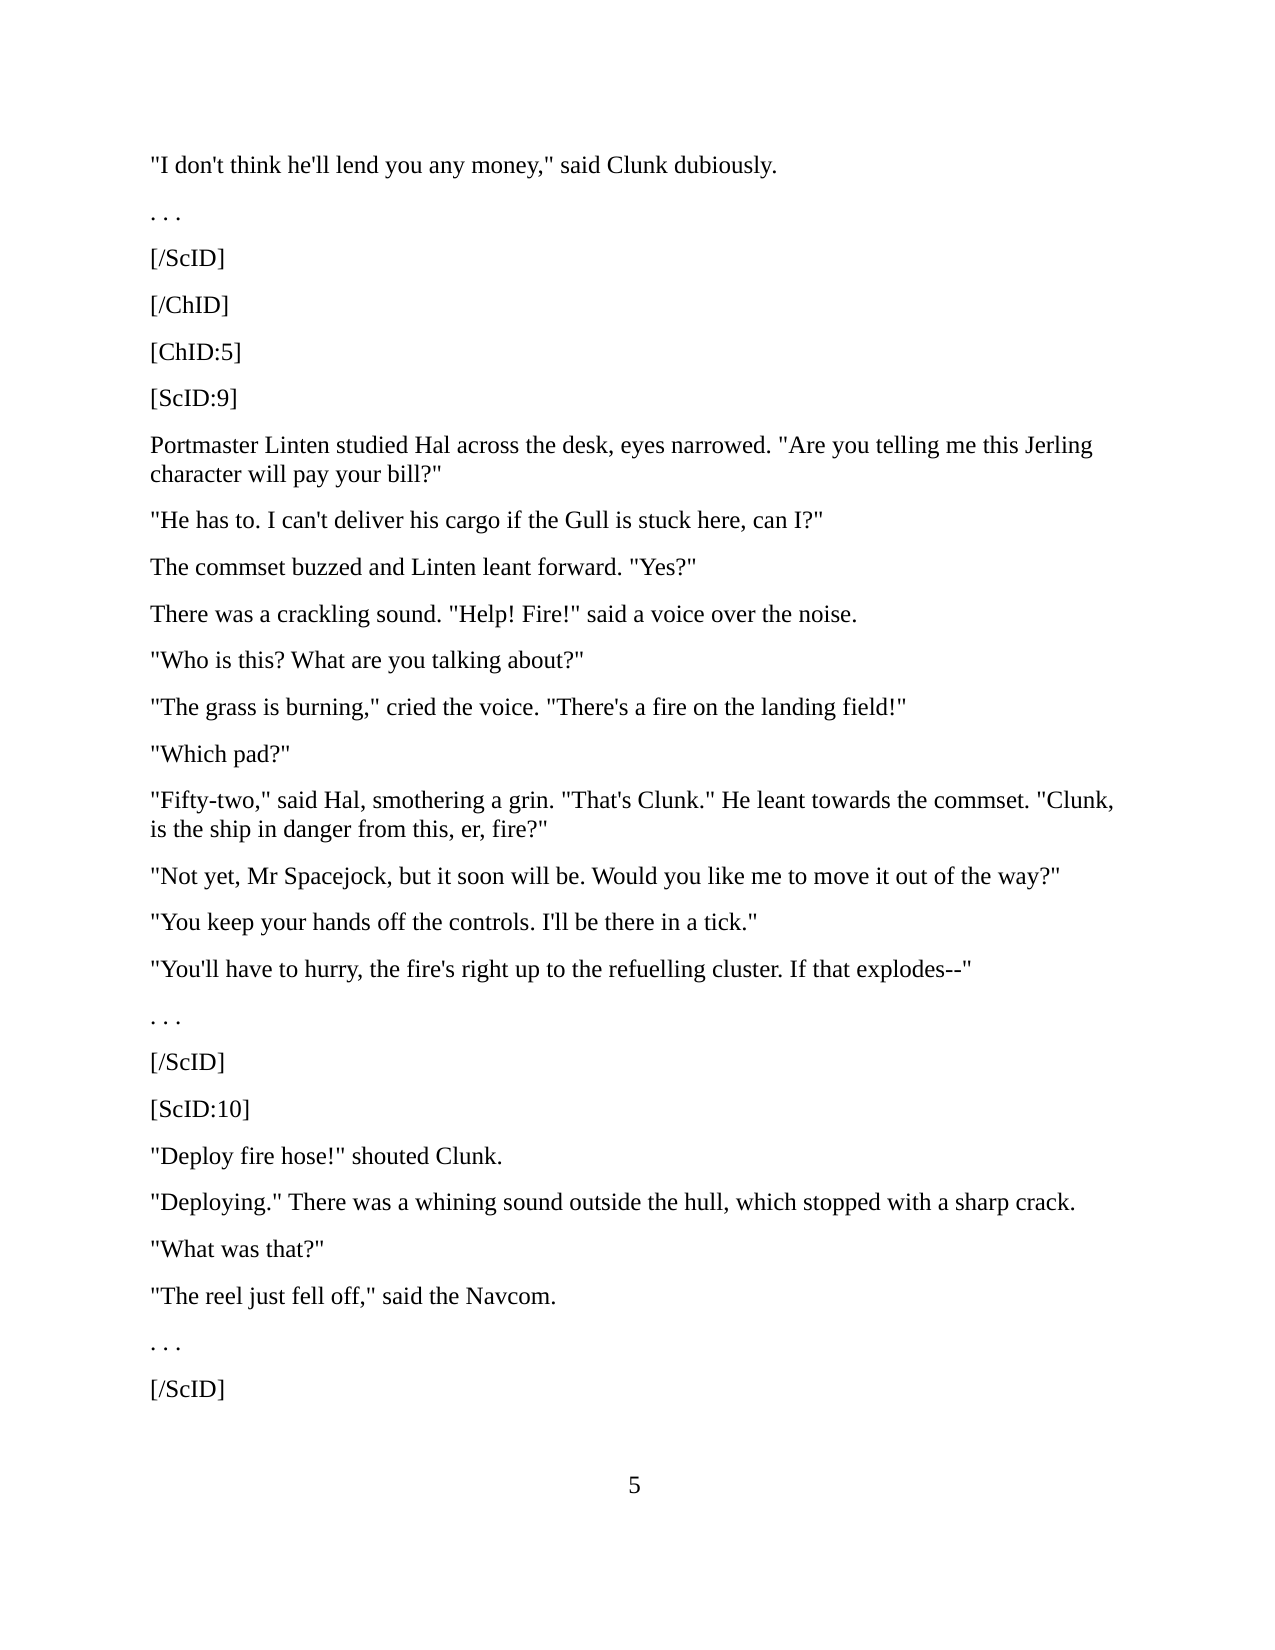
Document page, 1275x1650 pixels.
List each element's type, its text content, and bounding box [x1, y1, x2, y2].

text [ScID:10] [150, 1094, 1125, 1123]
text The commset buzzed and Linten leant forward. "Yes?" [150, 552, 1125, 581]
text "Fifty-two," said Hal, smothering a grin. "That's Clunk." He leant towards the commset. "Clunk, is the ship in danger from this, er, fire?" [150, 785, 1125, 843]
text There was a crackling sound. "Help! Fire!" said a voice over the noise. [150, 599, 1125, 627]
text [/ScID] [150, 243, 1125, 272]
text . . . [150, 1001, 1125, 1029]
text "Who is this? What are you talking about?" [150, 645, 1125, 674]
text . . . [150, 1327, 1125, 1356]
text "You'll have to hurry, the fire's right up to the refuelling cluster. If that explodes--" [150, 954, 1125, 983]
text "Deploy fire hose!" shouted Clunk. [150, 1141, 1125, 1169]
text [/ScID] [150, 1374, 1125, 1403]
text "The reel just fell off," said the Navcom. [150, 1281, 1125, 1309]
text "What was that?" [150, 1234, 1125, 1263]
text . . . [150, 197, 1125, 225]
text Portmaster Linten studied Hal across the desk, eyes narrowed. "Are you telling me this Jerling character will pay your bill?" [150, 430, 1125, 487]
text [ChID:5] [150, 337, 1125, 365]
text "He has to. I can't deliver his cargo if the Gull is stuck here, can I?" [150, 505, 1125, 534]
text "The grass is burning," cried the voice. "There's a fire on the landing field!" [150, 692, 1125, 721]
text [/ChID] [150, 290, 1125, 319]
text [/ScID] [150, 1047, 1125, 1076]
text "Not yet, Mr Spacejock, but it soon will be. Would you like me to move it out of the way?" [150, 861, 1125, 889]
text [ScID:9] [150, 383, 1125, 412]
text "I don't think he'll lend you any money," said Clunk dubiously. [150, 150, 1125, 179]
text "Deploying." There was a whining sound outside the hull, which stopped with a sharp crack. [150, 1187, 1125, 1216]
text "You keep your hands off the controls. I'll be there in a tick." [150, 907, 1125, 936]
text "Which pad?" [150, 739, 1125, 767]
